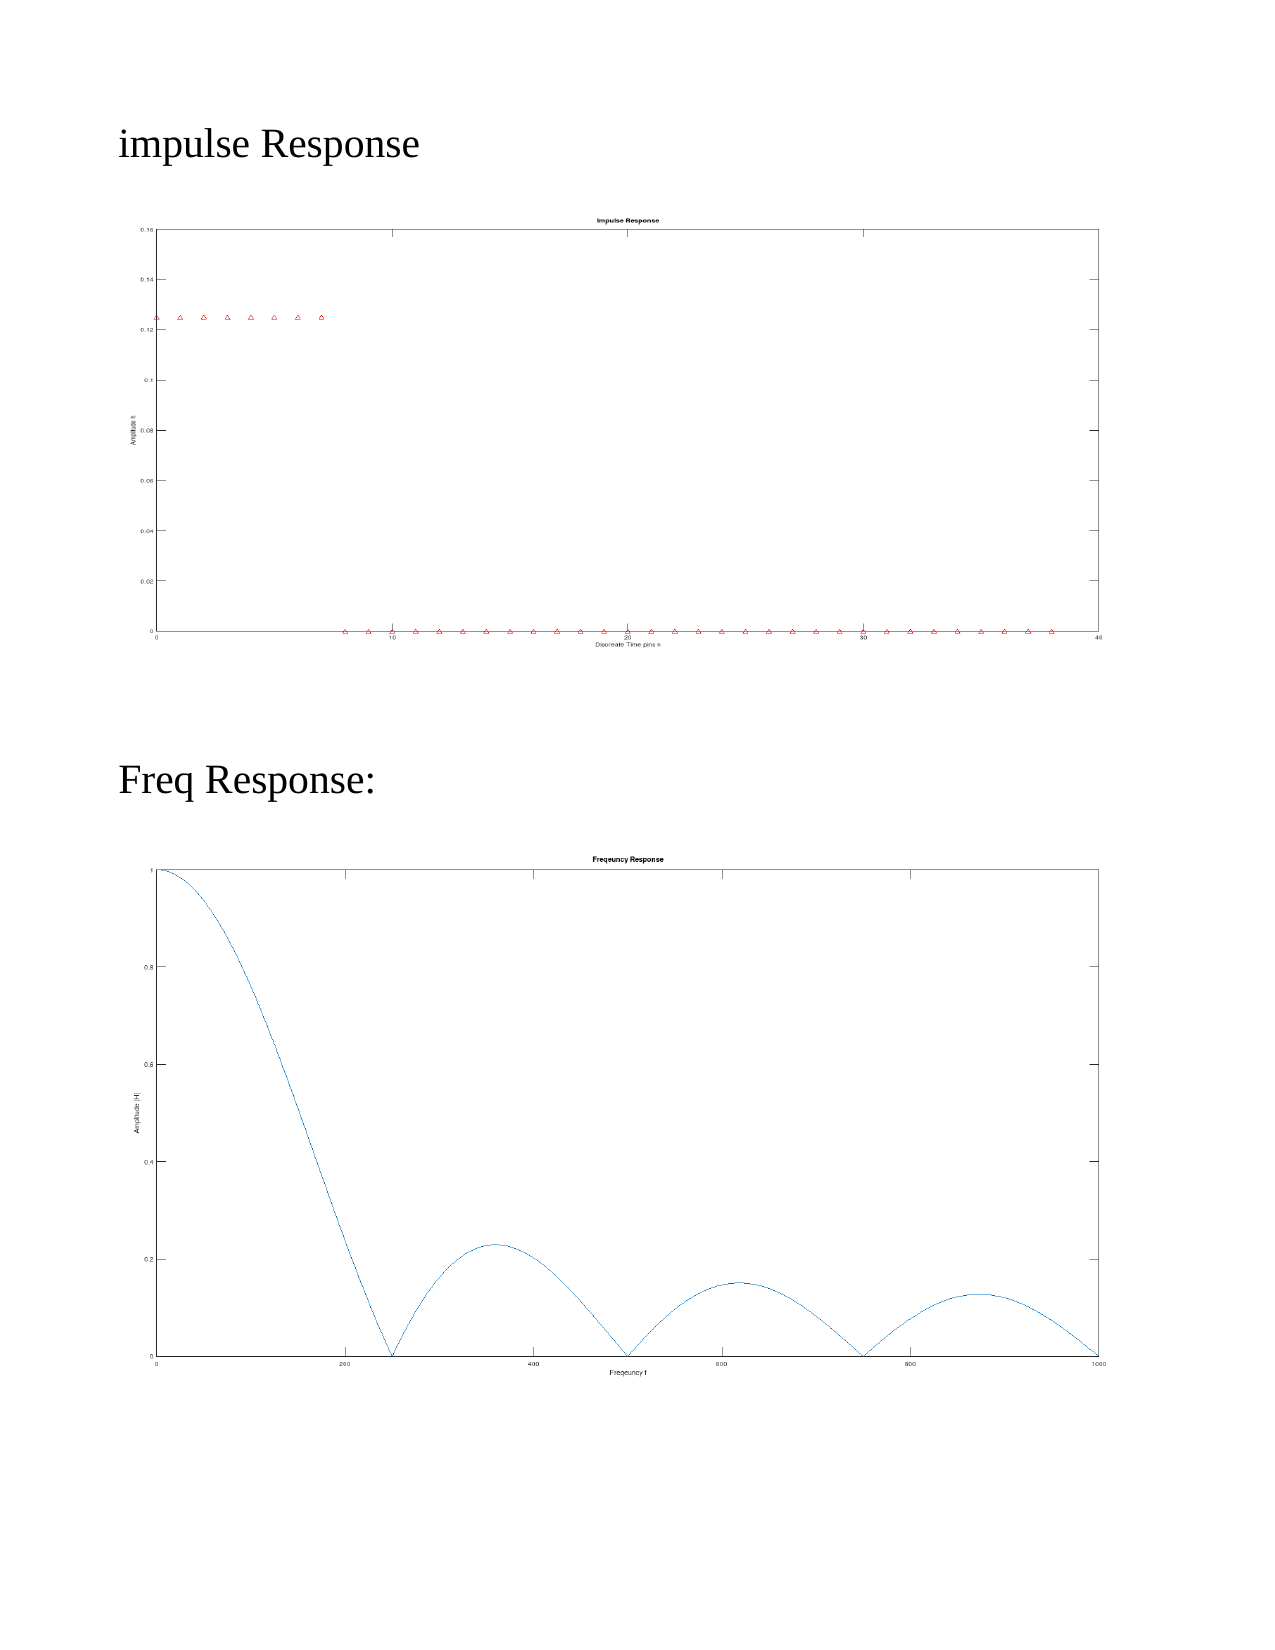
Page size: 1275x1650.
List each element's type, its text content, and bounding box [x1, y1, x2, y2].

picture [118, 850, 1157, 1390]
text Freq Response: [118, 755, 1157, 803]
picture [118, 213, 1157, 659]
text impulse Response [118, 118, 1157, 166]
